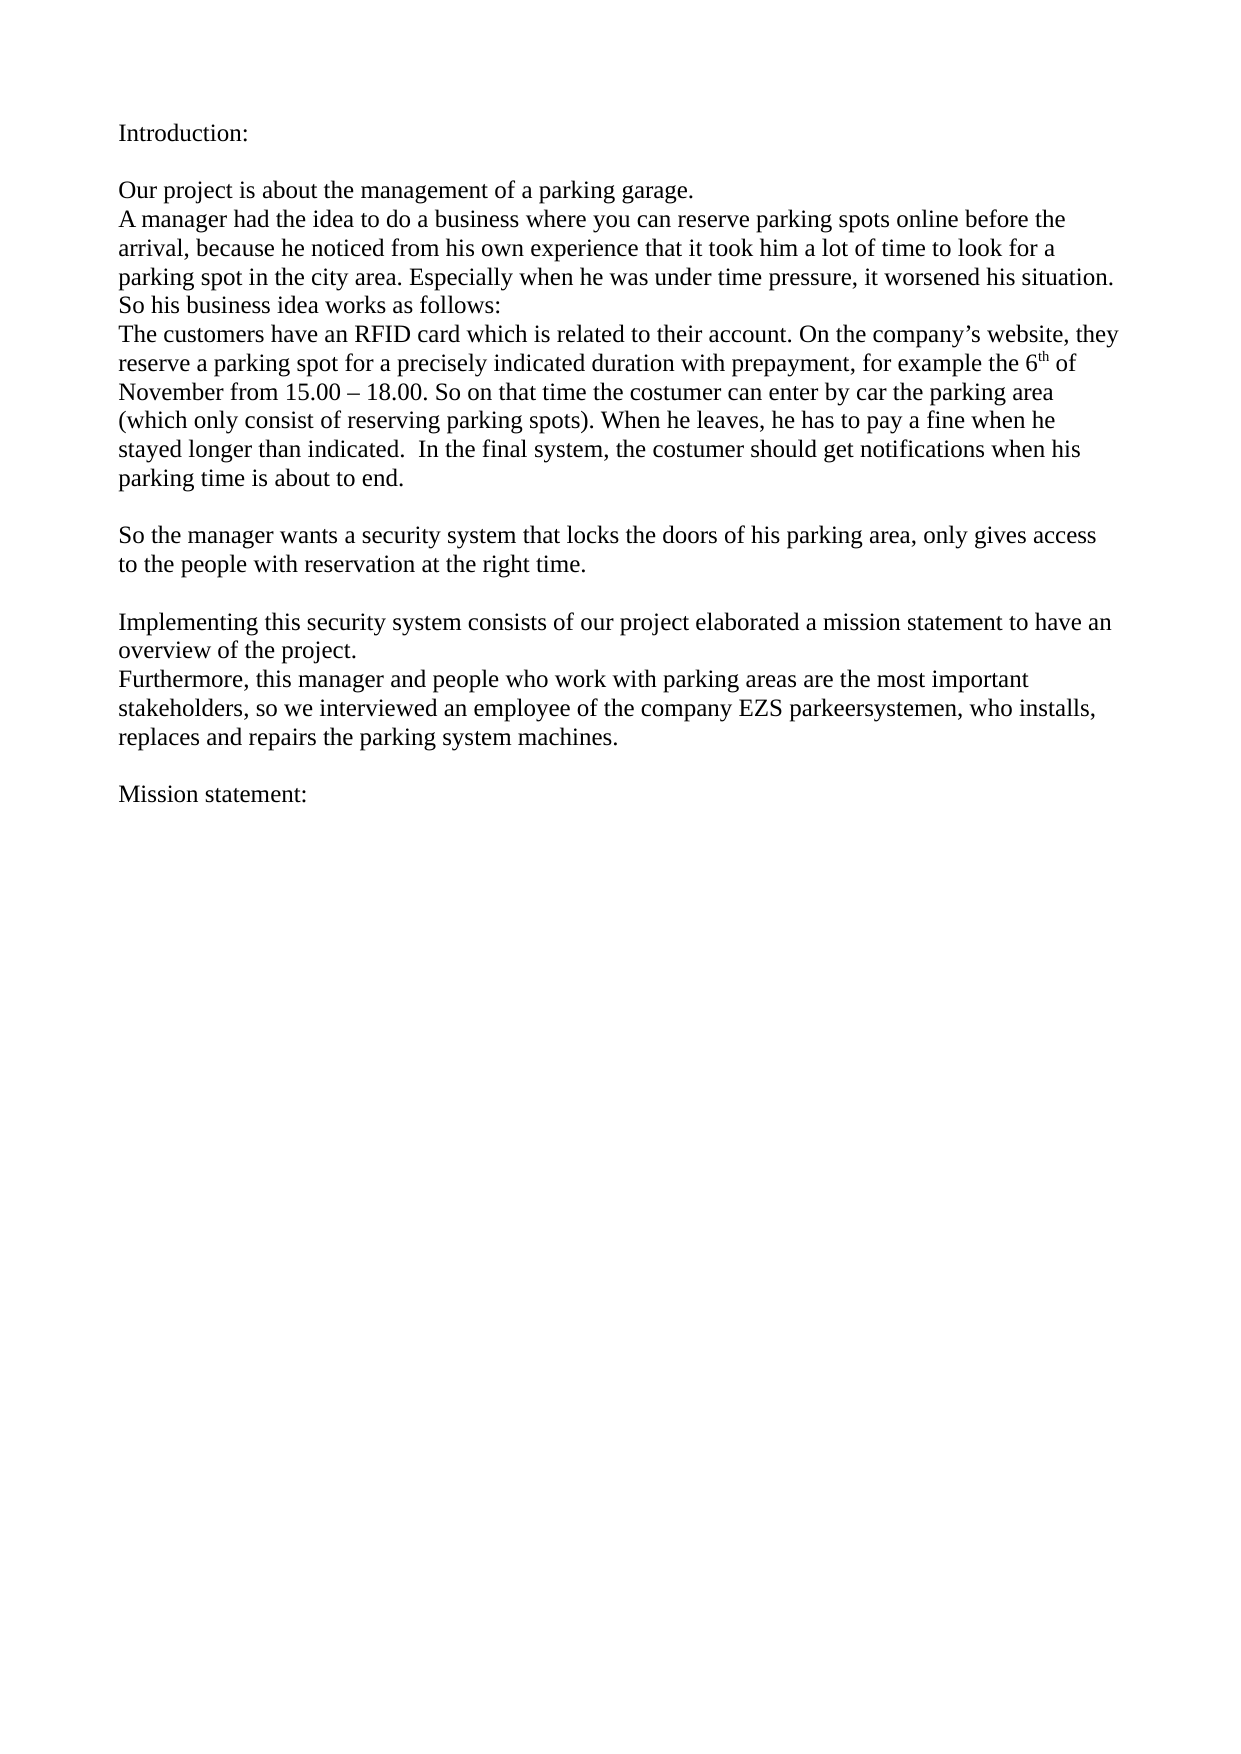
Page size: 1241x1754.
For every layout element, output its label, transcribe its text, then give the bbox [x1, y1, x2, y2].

text A manager had the idea to do a business where you can reserve parking spots online before the arrival, because he noticed from his own experience that it took him a lot of time to look for a parking spot in the city area. Especially when he was under time pressure, it worsened his situation. [118, 204, 1122, 291]
text Our project is about the management of a parking garage. [118, 176, 1122, 204]
text Introduction: [118, 118, 1122, 147]
text Mission statement: [118, 779, 1122, 808]
text So the manager wants a security system that locks the doors of his parking area, only gives access to the people with reservation at the right time. [118, 521, 1122, 578]
text So his business idea works as follows: [118, 291, 1122, 319]
text Furthermore, this manager and people who work with parking areas are the most important stakeholders, so we interviewed an employee of the company EZS parkeersystemen, who installs, replaces and repairs the parking system machines. [118, 664, 1122, 751]
text The customers have an RFID card which is related to their account. On the company’s website, they reserve a parking spot for a precisely indicated duration with prepayment, for example the 6th of November from 15.00 – 18.00. So on that time the costumer can enter by car the parking area (which only consist of reserving parking spots). When he leaves, he has to pay a fine when he stayed longer than indicated. In the final system, the costumer should get notifications when his parking time is about to end. [118, 319, 1122, 492]
text Implementing this security system consists of our project elaborated a mission statement to have an overview of the project. [118, 607, 1122, 664]
